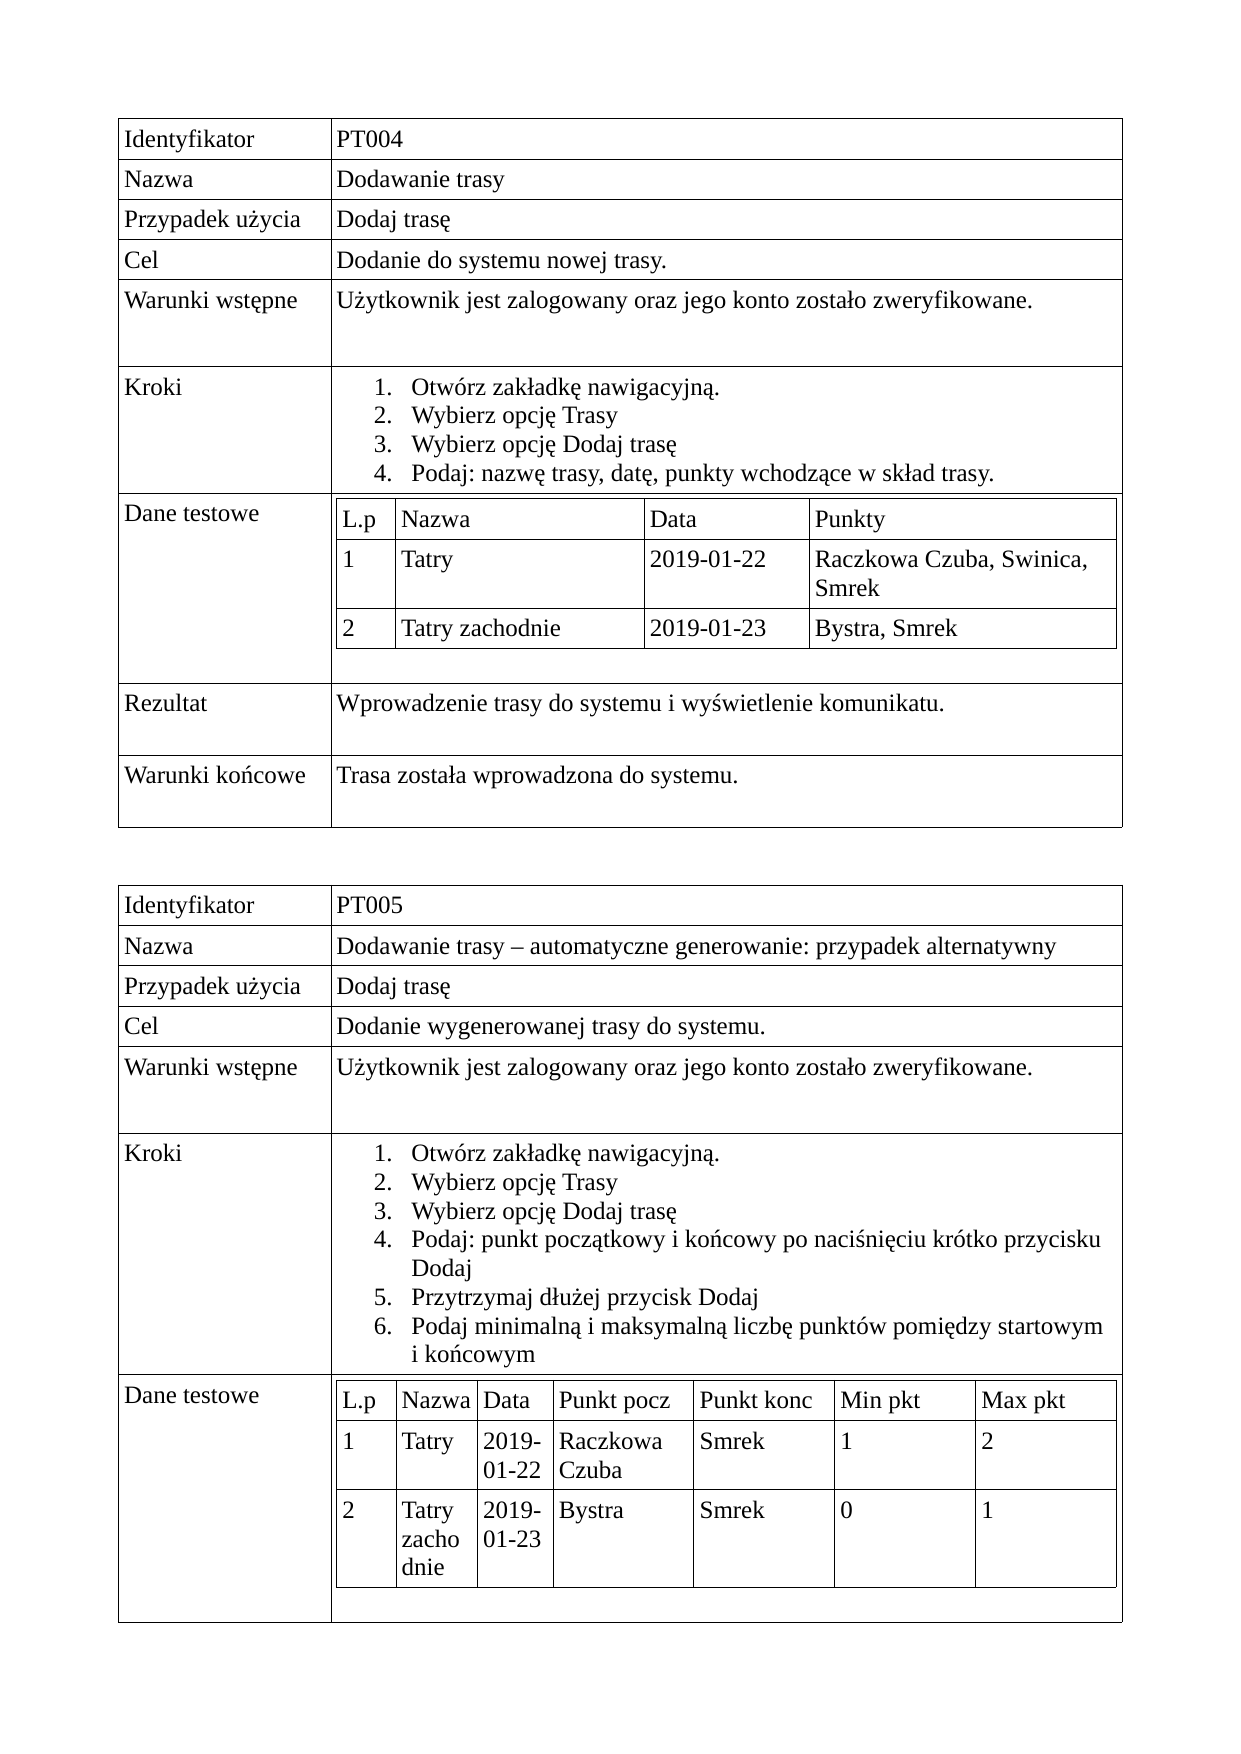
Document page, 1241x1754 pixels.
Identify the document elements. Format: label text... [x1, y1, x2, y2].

table_cell Smrek [694, 1421, 834, 1489]
table_cell Dodanie wygenerowanej trasy do systemu. [332, 1007, 1122, 1046]
table_cell Smrek [694, 1490, 834, 1587]
table_header PT005 [332, 886, 1122, 925]
table_cell 2 [976, 1421, 1116, 1489]
table_cell Warunki wstępne [119, 280, 331, 366]
table_header Max pkt [976, 1381, 1116, 1420]
table_cell Przypadek użycia [119, 200, 331, 239]
table_header Nazwa [396, 499, 644, 539]
table_cell 1 [835, 1421, 975, 1489]
table_header Punkty [810, 499, 1116, 539]
table_cell 2019-01-22 [478, 1421, 553, 1489]
table_cell Użytkownik jest zalogowany oraz jego konto zostało zweryfikowane. [332, 280, 1122, 366]
table_cell Tatry zachodnie [396, 609, 644, 648]
table_cell Warunki wstępne [119, 1047, 331, 1132]
table_cell 2019-01-23 [645, 609, 809, 648]
table_cell Dodaj trasę [332, 200, 1122, 239]
table_cell Cel [119, 1007, 331, 1046]
table_cell Tatry [397, 1421, 477, 1489]
table_cell Otwórz zakładkę nawigacyjną. Wybierz opcję Trasy Wybierz opcję Dodaj trasę Podaj: nazwę trasy, datę, punkty wchodzące w skład trasy. [332, 367, 1122, 492]
table_cell Nazwa [119, 160, 331, 199]
table_cell Tatry [396, 540, 644, 608]
table_cell 2 [337, 1490, 396, 1587]
table_cell 0 [835, 1490, 975, 1587]
table_cell Użytkownik jest zalogowany oraz jego konto zostało zweryfikowane. [332, 1047, 1122, 1132]
table_cell Kroki [119, 1134, 331, 1374]
table_header Nazwa [397, 1381, 477, 1420]
table_cell [332, 494, 1122, 683]
table_cell Bystra [554, 1490, 693, 1587]
table_header Punkt konc [694, 1381, 834, 1420]
table_cell [332, 1375, 1122, 1622]
table_cell Dodanie do systemu nowej trasy. [332, 240, 1122, 279]
table_cell Raczkowa Czuba, Swinica, Smrek [810, 540, 1116, 608]
table_header Min pkt [835, 1381, 975, 1420]
table_cell Wprowadzenie trasy do systemu i wyświetlenie komunikatu. [332, 684, 1122, 755]
table_header Data [645, 499, 809, 539]
table_header Punkt pocz [554, 1381, 693, 1420]
table_header L.p [337, 499, 395, 539]
table_cell Raczkowa Czuba [554, 1421, 693, 1489]
table_cell Nazwa [119, 926, 331, 965]
table_cell 1 [337, 1421, 396, 1489]
table_cell Cel [119, 240, 331, 279]
table_header Data [478, 1381, 553, 1420]
table_cell Otwórz zakładkę nawigacyjną. Wybierz opcję Trasy Wybierz opcję Dodaj trasę Podaj: punkt początkowy i końcowy po naciśnięciu krótko przycisku Dodaj Przytrzymaj dłużej przycisk Dodaj Podaj minimalną i maksymalną liczbę punktów pomiędzy startowym i końcowym [332, 1134, 1122, 1374]
table_cell Bystra, Smrek [810, 609, 1116, 648]
table_cell 1 [337, 540, 395, 608]
table_cell Trasa została wprowadzona do systemu. [332, 756, 1122, 827]
table_cell Przypadek użycia [119, 966, 331, 1006]
table_cell Tatry zachodnie [397, 1490, 477, 1587]
table_cell 2019-01-23 [478, 1490, 553, 1587]
table_cell Dodawanie trasy – automatyczne generowanie: przypadek alternatywny [332, 926, 1122, 965]
table_cell 2019-01-22 [645, 540, 809, 608]
table_cell 2 [337, 609, 395, 648]
table_header Identyfikator [119, 119, 331, 158]
table_cell 1 [976, 1490, 1116, 1587]
table_cell Kroki [119, 367, 331, 492]
table_header L.p [337, 1381, 396, 1420]
table_cell Warunki końcowe [119, 756, 331, 827]
table_header PT004 [332, 119, 1122, 158]
table_cell Dodaj trasę [332, 966, 1122, 1006]
table_cell Dane testowe [119, 494, 331, 683]
table_cell Rezultat [119, 684, 331, 755]
table_cell Dane testowe [119, 1375, 331, 1622]
table_cell Dodawanie trasy [332, 160, 1122, 199]
table_header Identyfikator [119, 886, 331, 925]
